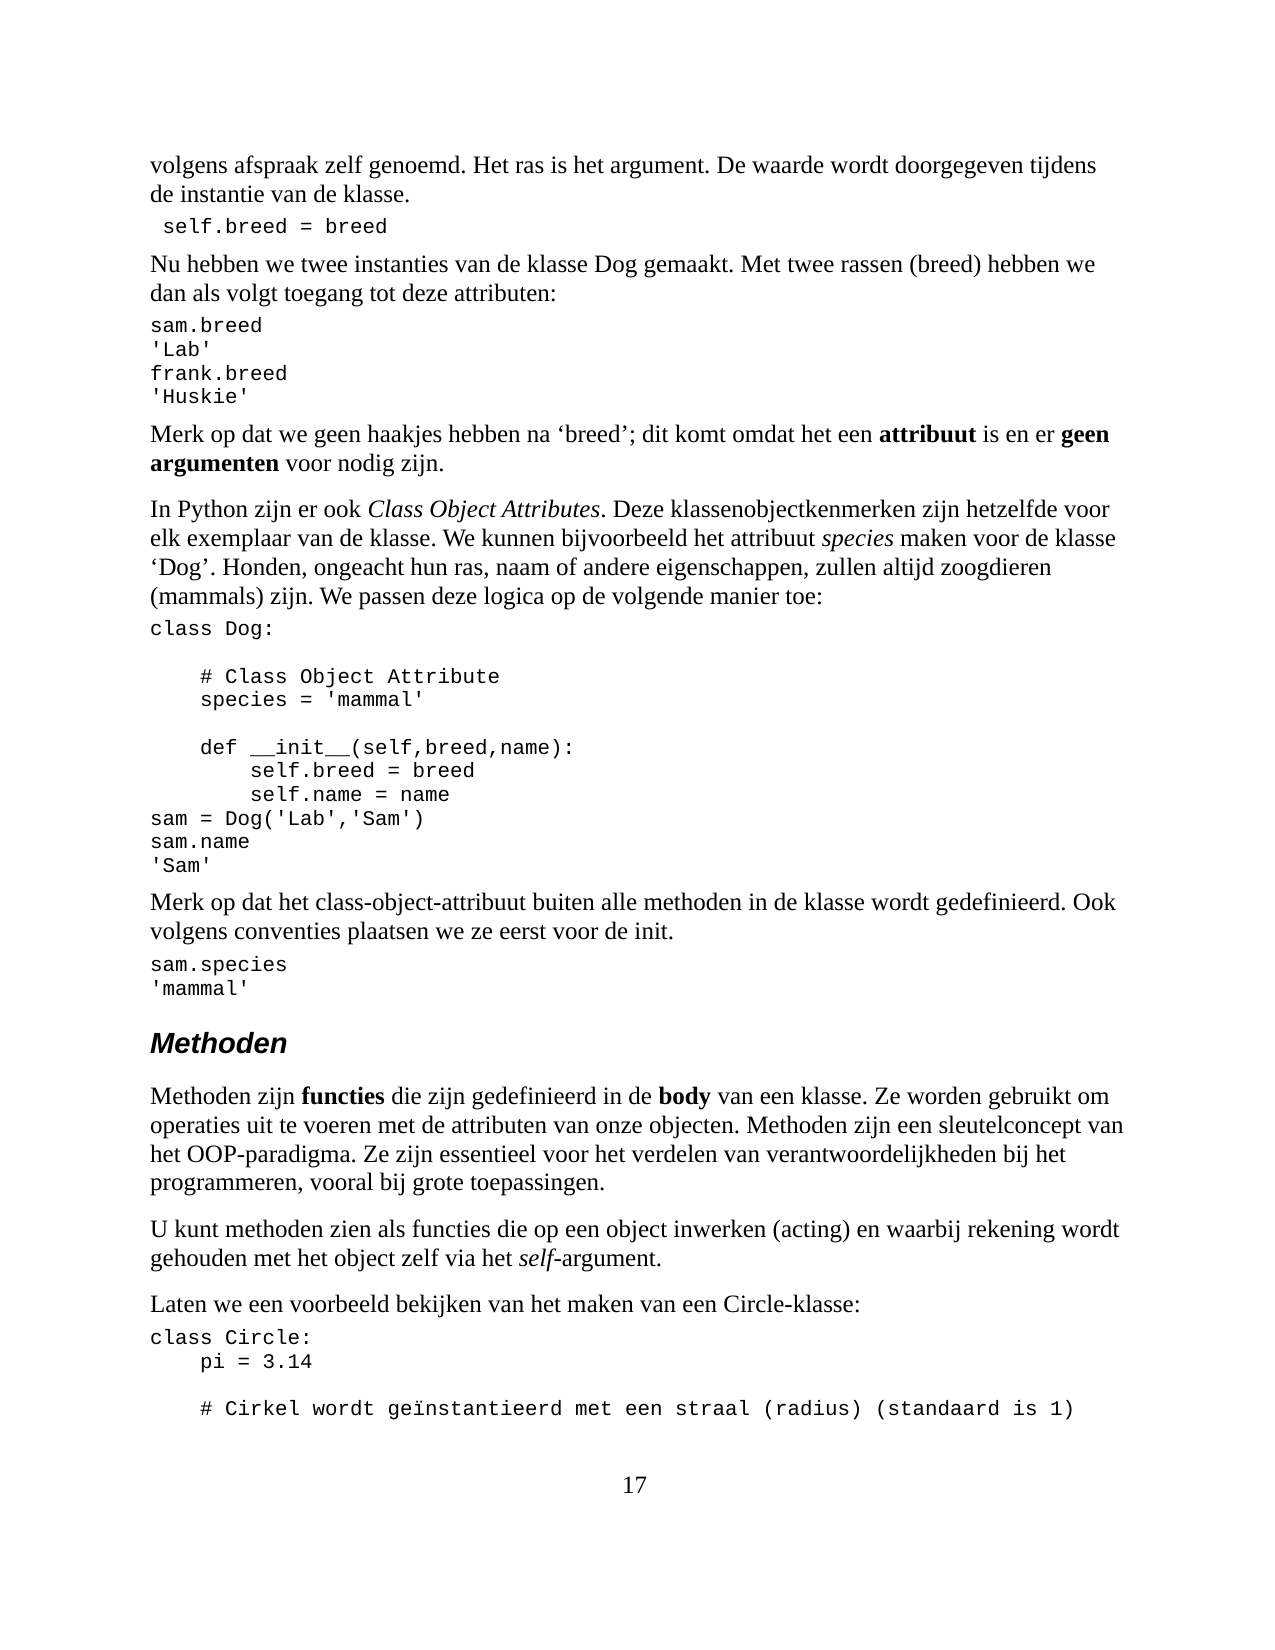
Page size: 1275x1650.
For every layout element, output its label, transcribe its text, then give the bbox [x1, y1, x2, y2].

text def __init__(self,breed,name): [150, 737, 1125, 760]
text self.breed = breed [150, 216, 1125, 240]
text self.name = name [150, 784, 1125, 808]
text species = 'mammal' [150, 689, 1125, 713]
text In Python zijn er ook Class Object Attributes. Deze klassenobjectkenmerken zijn hetzelfde voor elk exemplaar van de klasse. We kunnen bijvoorbeeld het attribuut species maken voor de klasse ‘Dog’. Honden, ongeacht hun ras, naam of andere eigenschappen, zullen altijd zoogdieren (mammals) zijn. We passen deze logica op de volgende manier toe: [150, 494, 1125, 609]
text 'Lab' [150, 339, 1125, 363]
text sam.species [150, 954, 1125, 978]
text 'Sam' [150, 855, 1125, 878]
text 'Huskie' [150, 386, 1125, 410]
text Nu hebben we twee instanties van de klasse Dog gemaakt. Met twee rassen (breed) hebben we dan als volgt toegang tot deze attributen: [150, 249, 1125, 307]
text U kunt methoden zien als functies die op een object inwerken (acting) en waarbij rekening wordt gehouden met het object zelf via het self-argument. [150, 1214, 1125, 1272]
text sam = Dog('Lab','Sam') [150, 808, 1125, 831]
text sam.name [150, 831, 1125, 855]
text class Circle: [150, 1327, 1125, 1351]
text volgens afspraak zelf genoemd. Het ras is het argument. De waarde wordt doorgegeven tijdens de instantie van de klasse. [150, 150, 1125, 207]
text # Cirkel wordt geïnstantieerd met een straal (radius) (standaard is 1) [150, 1398, 1125, 1422]
subtitle Methoden [150, 1026, 1125, 1060]
text Merk op dat we geen haakjes hebben na ‘breed’; dit komt omdat het een attribuut is en er geen argumenten voor nodig zijn. [150, 419, 1125, 477]
text class Dog: [150, 618, 1125, 642]
text Merk op dat het class-object-attribuut buiten alle methoden in de klasse wordt gedefinieerd. Ook volgens conventies plaatsen we ze eerst voor de init. [150, 887, 1125, 945]
text 'mammal' [150, 978, 1125, 1001]
text Methoden zijn functies die zijn gedefinieerd in de body van een klasse. Ze worden gebruikt om operaties uit te voeren met de attributen van onze objecten. Methoden zijn een sleutelconcept van het OOP-paradigma. Ze zijn essentieel voor het verdelen van verantwoordelijkheden bij het programmeren, vooral bij grote toepassingen. [150, 1081, 1125, 1196]
text # Class Object Attribute [150, 666, 1125, 689]
text frank.breed [150, 363, 1125, 386]
text pi = 3.14 [150, 1351, 1125, 1374]
text self.breed = breed [150, 760, 1125, 784]
text Laten we een voorbeeld bekijken van het maken van een Circle-klasse: [150, 1289, 1125, 1318]
text sam.breed [150, 316, 1125, 339]
